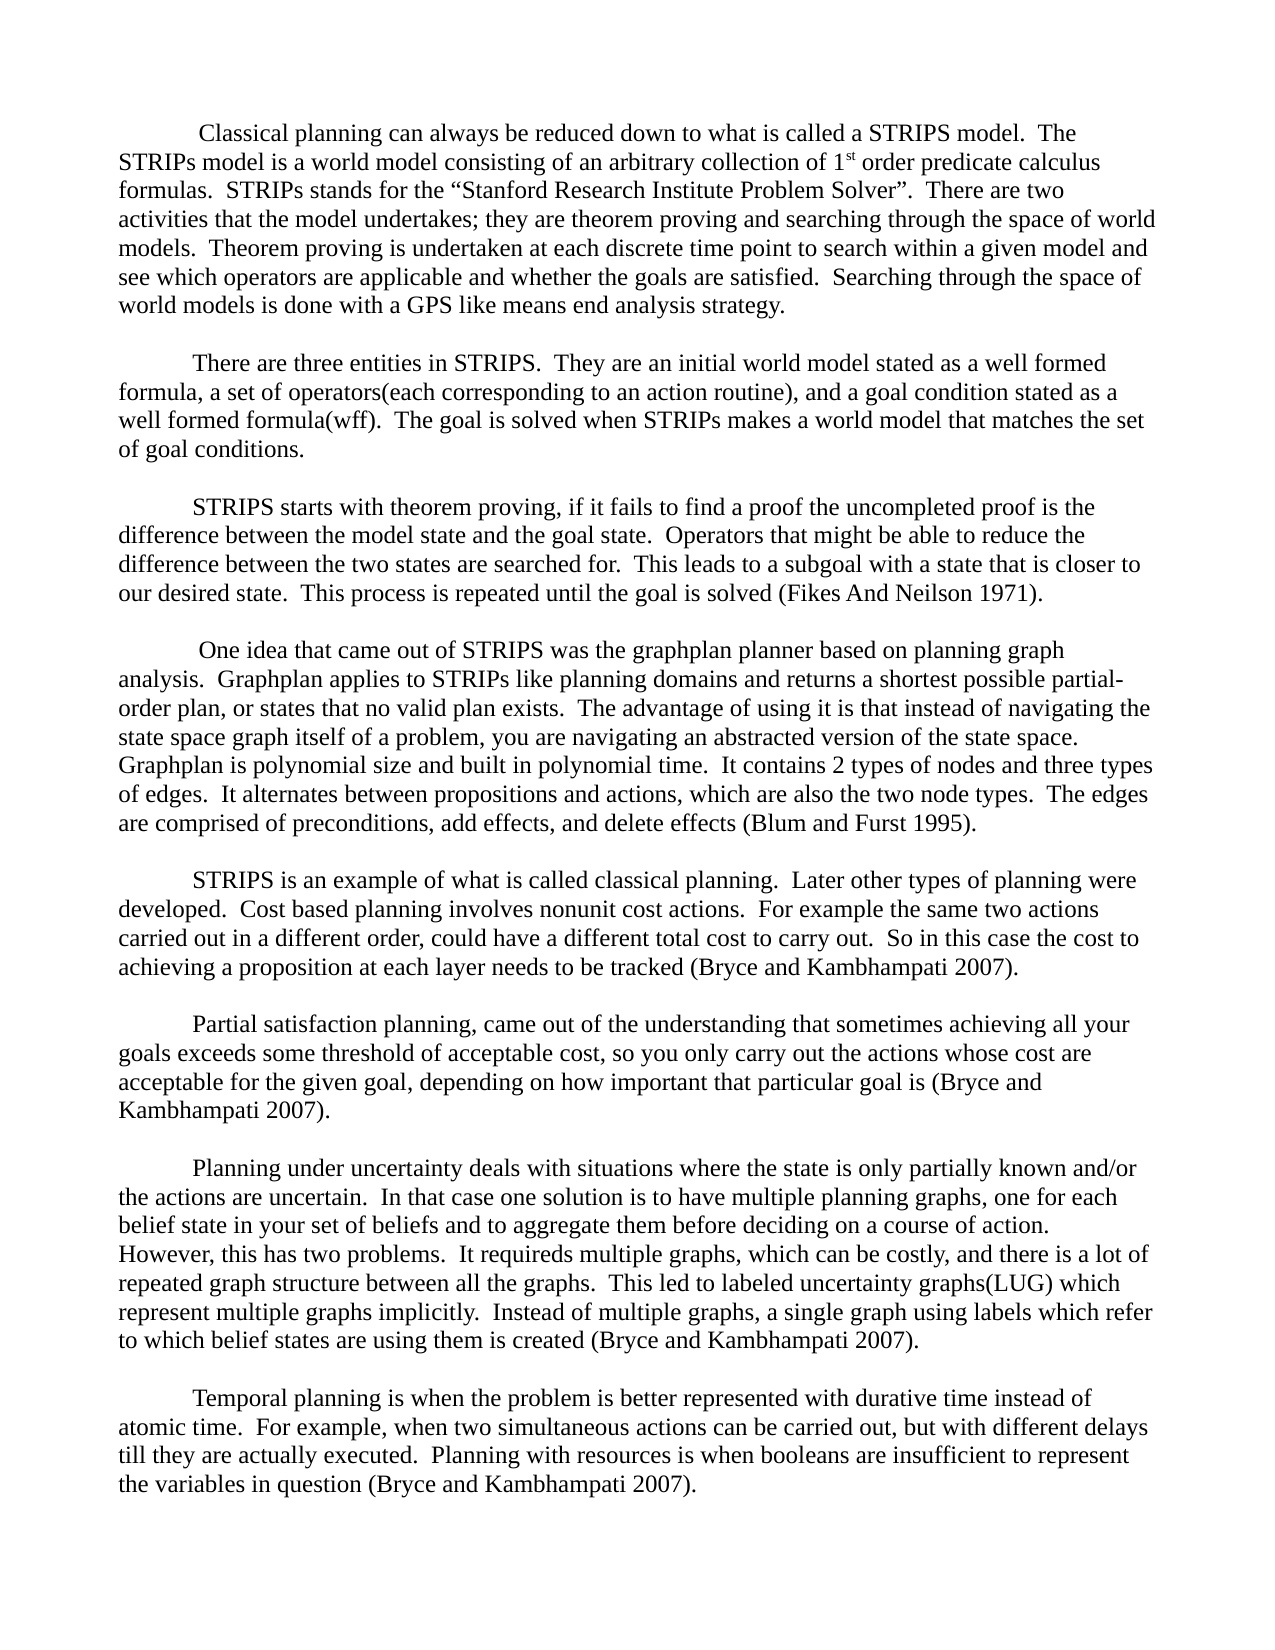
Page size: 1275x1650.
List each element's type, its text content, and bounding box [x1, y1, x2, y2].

text One idea that came out of STRIPS was the graphplan planner based on planning graph analysis. Graphplan applies to STRIPs like planning domains and returns a shortest possible partial-order plan, or states that no valid plan exists. The advantage of using it is that instead of navigating the state space graph itself of a problem, you are navigating an abstracted version of the state space. Graphplan is polynomial size and built in polynomial time. It contains 2 types of nodes and three types of edges. It alternates between propositions and actions, which are also the two node types. The edges are comprised of preconditions, add effects, and delete effects (Blum and Furst 1995). [118, 636, 1157, 837]
text STRIPS starts with theorem proving, if it fails to find a proof the uncompleted proof is the difference between the model state and the goal state. Operators that might be able to reduce the difference between the two states are searched for. This leads to a subgoal with a state that is closer to our desired state. This process is repeated until the goal is solved (Fikes And Neilson 1971). [118, 492, 1157, 607]
text Planning under uncertainty deals with situations where the state is only partially known and/or the actions are uncertain. In that case one solution is to have multiple planning graphs, one for each belief state in your set of beliefs and to aggregate them before deciding on a course of action. However, this has two problems. It requireds multiple graphs, which can be costly, and there is a lot of repeated graph structure between all the graphs. This led to labeled uncertainty graphs(LUG) which represent multiple graphs implicitly. Instead of multiple graphs, a single graph using labels which refer to which belief states are using them is created (Bryce and Kambhampati 2007). [118, 1153, 1157, 1354]
text STRIPS is an example of what is called classical planning. Later other types of planning were developed. Cost based planning involves nonunit cost actions. For example the same two actions carried out in a different order, could have a different total cost to carry out. So in this case the cost to achieving a proposition at each layer needs to be tracked (Bryce and Kambhampati 2007). [118, 866, 1157, 981]
text Temporal planning is when the problem is better represented with durative time instead of atomic time. For example, when two simultaneous actions can be carried out, but with different delays till they are actually executed. Planning with resources is when booleans are insufficient to represent the variables in question (Bryce and Kambhampati 2007). [118, 1383, 1157, 1498]
text There are three entities in STRIPS. They are an initial world model stated as a well formed formula, a set of operators(each corresponding to an action routine), and a goal condition stated as a well formed formula(wff). The goal is solved when STRIPs makes a world model that matches the set of goal conditions. [118, 348, 1157, 463]
text Classical planning can always be reduced down to what is called a STRIPS model. The STRIPs model is a world model consisting of an arbitrary collection of 1st order predicate calculus formulas. STRIPs stands for the “Stanford Research Institute Problem Solver”. There are two activities that the model undertakes; they are theorem proving and searching through the space of world models. Theorem proving is undertaken at each discrete time point to search within a given model and see which operators are applicable and whether the goals are satisfied. Searching through the space of world models is done with a GPS like means end analysis strategy. [118, 118, 1157, 319]
text Partial satisfaction planning, came out of the understanding that sometimes achieving all your goals exceeds some threshold of acceptable cost, so you only carry out the actions whose cost are acceptable for the given goal, depending on how important that particular goal is (Bryce and Kambhampati 2007). [118, 1009, 1157, 1124]
